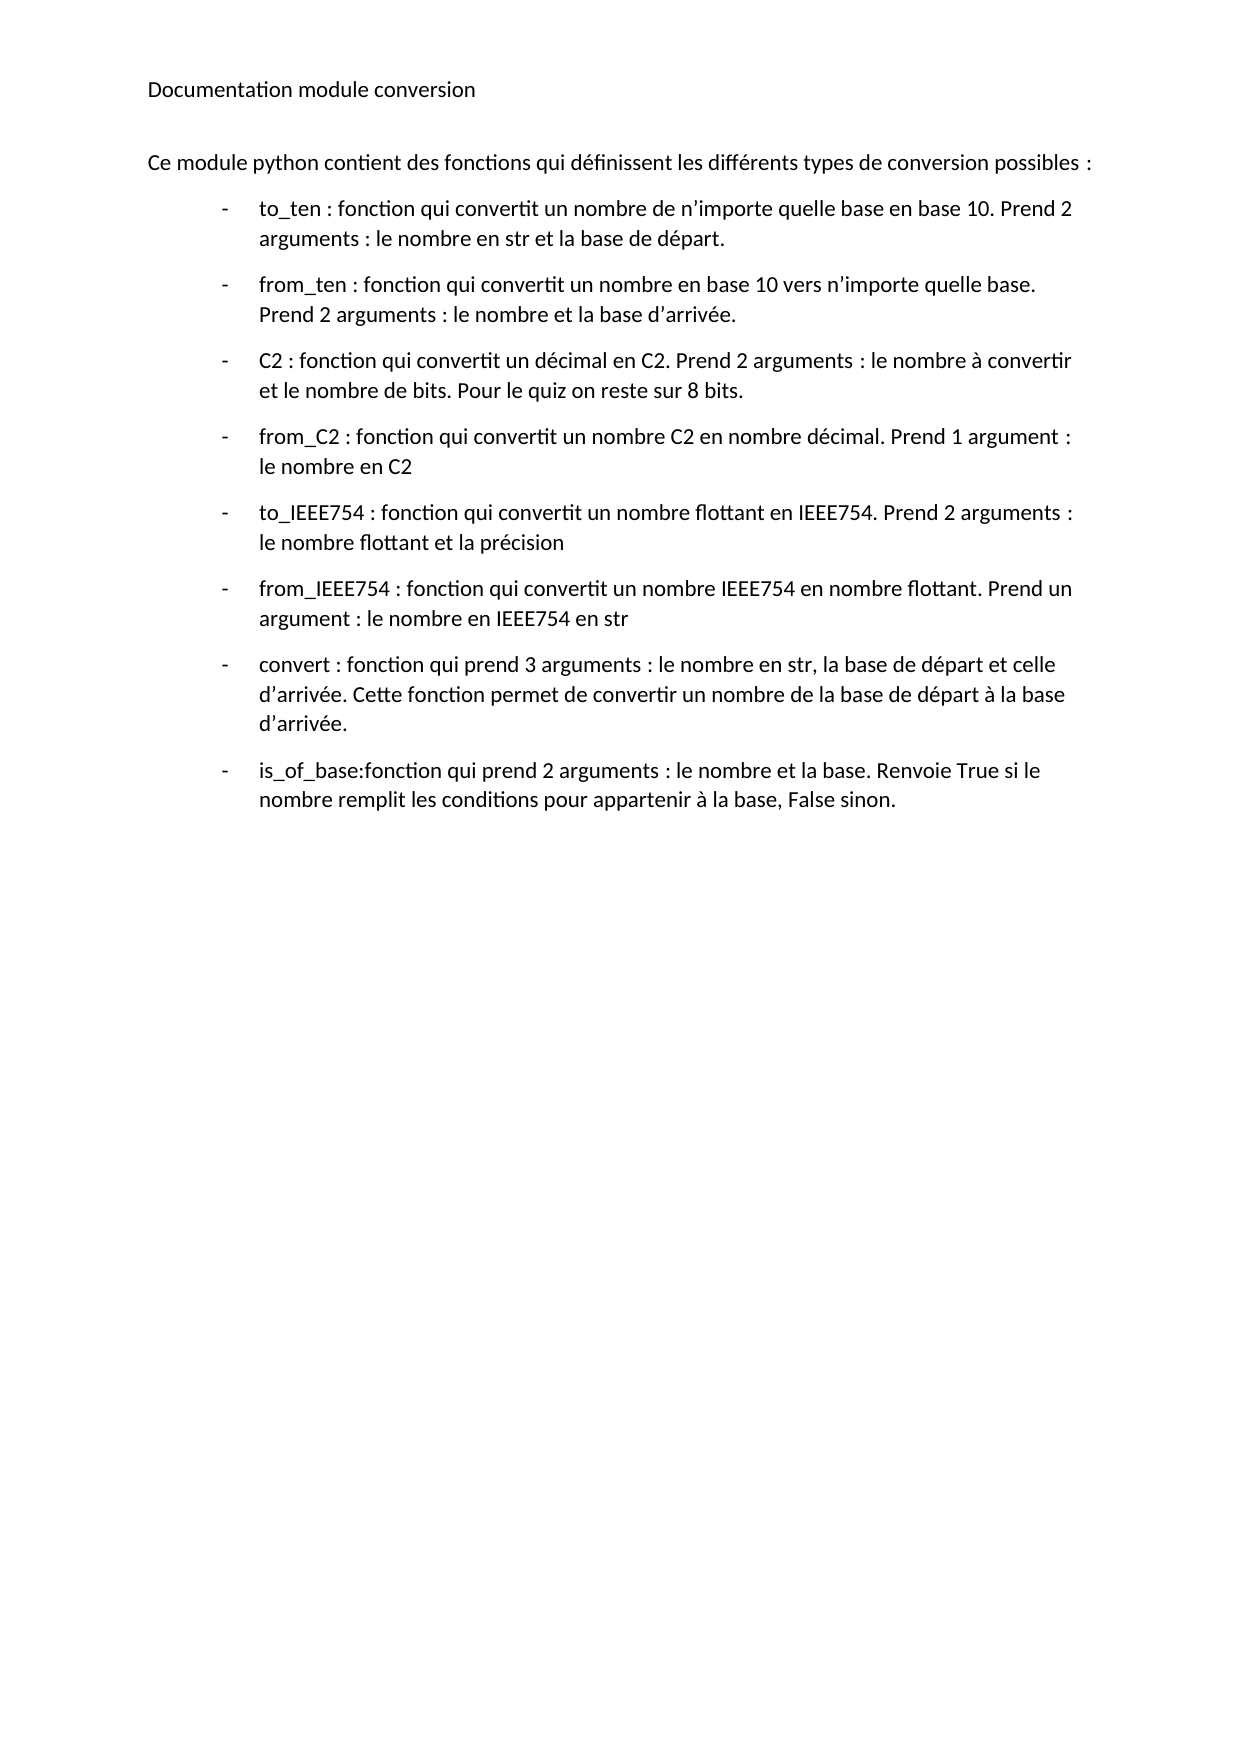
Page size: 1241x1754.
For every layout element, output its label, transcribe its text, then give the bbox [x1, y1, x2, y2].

list is_of_base:fonction qui prend 2 arguments : le nombre et la base. Renvoie True si le nombre remplit les conditions pour appartenir à la base, False sinon. [221, 756, 1093, 814]
list from_IEEE754 : fonction qui convertit un nombre IEEE754 en nombre flottant. Prend un argument : le nombre en IEEE754 en str [221, 574, 1093, 632]
list from_ten : fonction qui convertit un nombre en base 10 vers n’importe quelle base. Prend 2 arguments : le nombre et la base d’arrivée. [221, 270, 1093, 328]
text Ce module python contient des fonctions qui définissent les différents types de conversion possibles : [148, 148, 1093, 176]
list to_ten : fonction qui convertit un nombre de n’importe quelle base en base 10. Prend 2 arguments : le nombre en str et la base de départ. [221, 194, 1093, 252]
list to_IEEE754 : fonction qui convertit un nombre flottant en IEEE754. Prend 2 arguments : le nombre flottant et la précision [221, 498, 1093, 556]
list convert : fonction qui prend 3 arguments : le nombre en str, la base de départ et celle d’arrivée. Cette fonction permet de convertir un nombre de la base de départ à la base d’arrivée. [221, 650, 1093, 738]
list from_C2 : fonction qui convertit un nombre C2 en nombre décimal. Prend 1 argument : le nombre en C2 [221, 422, 1093, 480]
list C2 : fonction qui convertit un décimal en C2. Prend 2 arguments : le nombre à convertir et le nombre de bits. Pour le quiz on reste sur 8 bits. [221, 346, 1093, 404]
